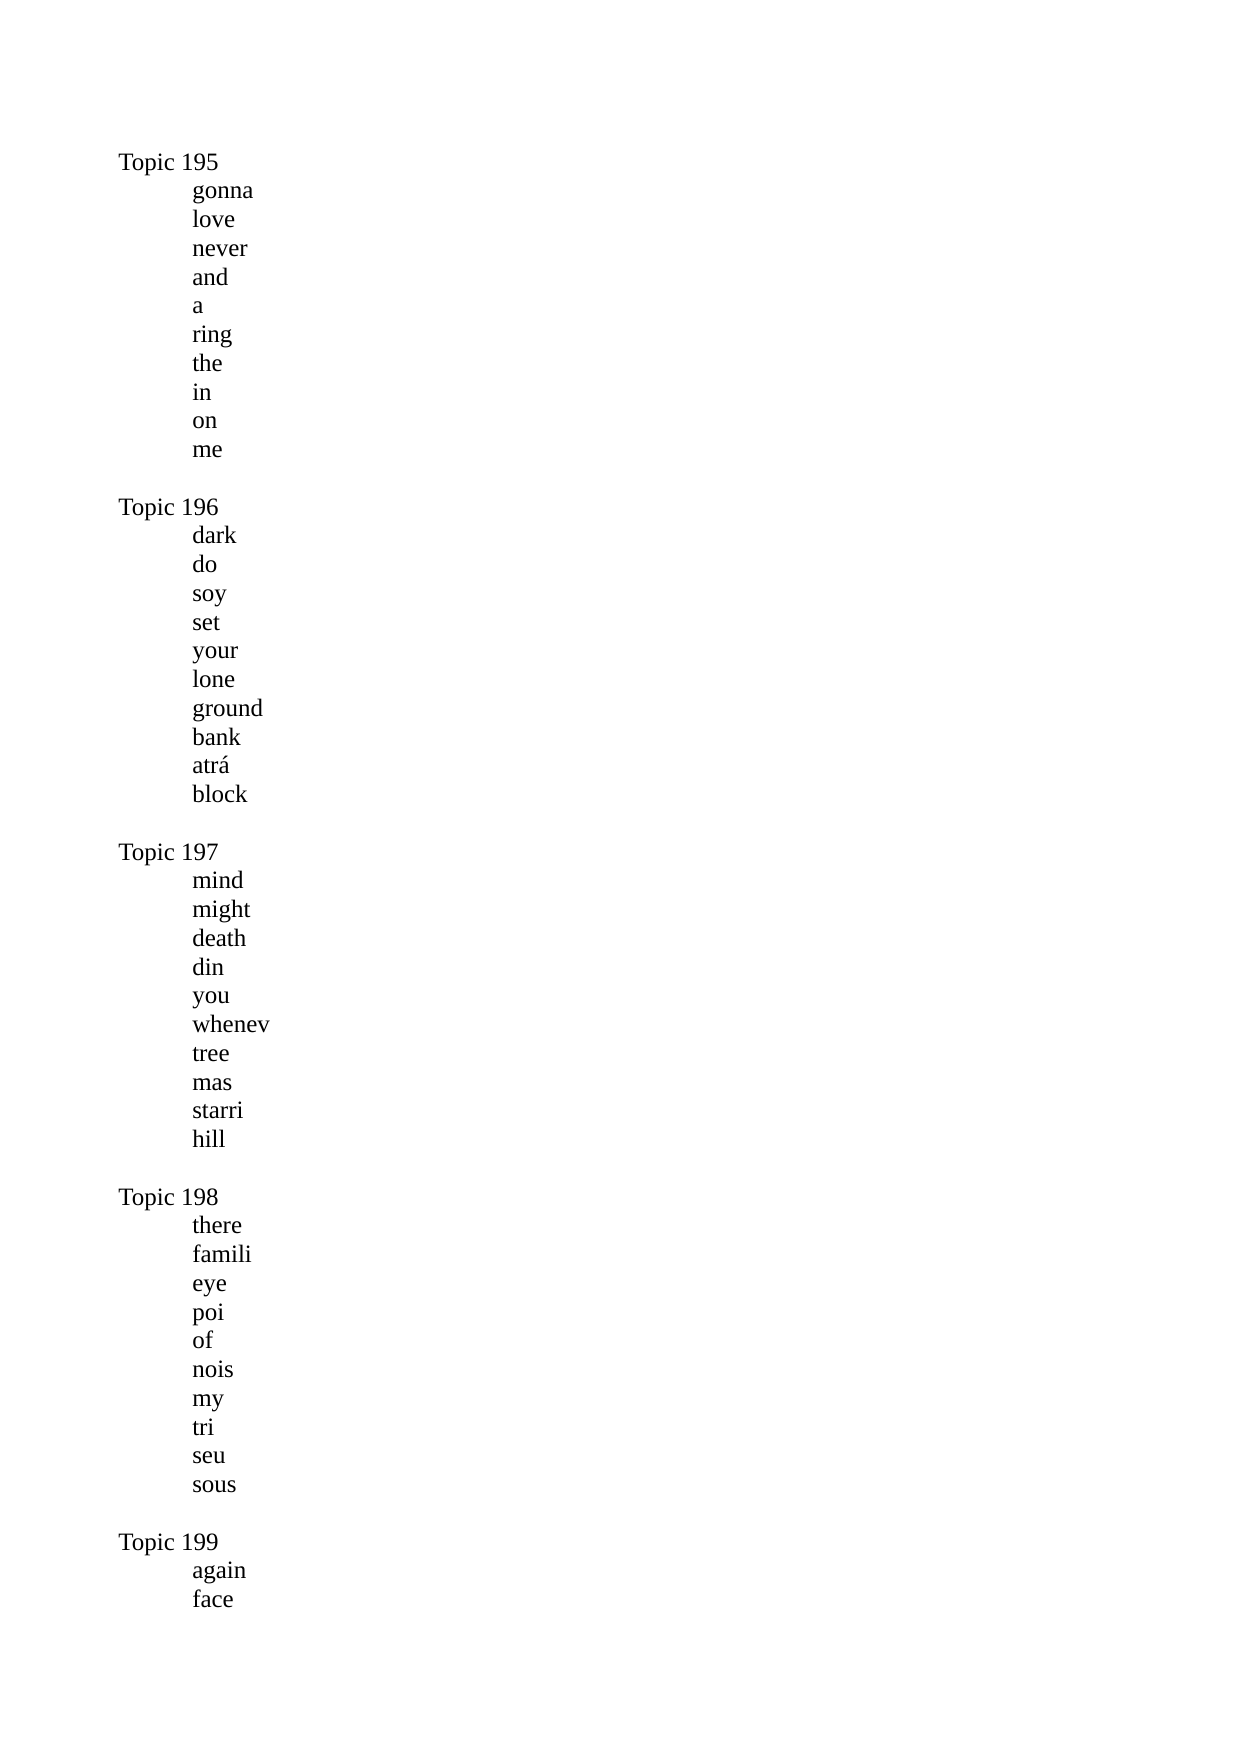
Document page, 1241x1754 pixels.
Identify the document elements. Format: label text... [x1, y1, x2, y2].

text whenev [118, 1009, 1122, 1038]
text gonna [118, 176, 1122, 204]
text block [118, 779, 1122, 808]
text dark [118, 521, 1122, 549]
text there [118, 1211, 1122, 1239]
text atrá [118, 751, 1122, 779]
text ring [118, 319, 1122, 348]
text set [118, 607, 1122, 636]
text starri [118, 1096, 1122, 1124]
text bank [118, 722, 1122, 751]
text lone [118, 664, 1122, 693]
text poi [118, 1297, 1122, 1326]
text tree [118, 1038, 1122, 1067]
text famili [118, 1239, 1122, 1268]
text ground [118, 693, 1122, 722]
text Topic 195 [118, 147, 1122, 176]
text the [118, 348, 1122, 377]
text Topic 198 [118, 1182, 1122, 1211]
text on [118, 406, 1122, 434]
text tri [118, 1412, 1122, 1441]
text and [118, 262, 1122, 291]
text me [118, 434, 1122, 463]
text never [118, 233, 1122, 262]
text again [118, 1556, 1122, 1584]
text mind [118, 866, 1122, 894]
text Topic 197 [118, 837, 1122, 866]
text mas [118, 1067, 1122, 1096]
text your [118, 636, 1122, 664]
text sous [118, 1469, 1122, 1498]
text might [118, 894, 1122, 923]
text hill [118, 1124, 1122, 1153]
text my [118, 1383, 1122, 1412]
text love [118, 204, 1122, 233]
text Topic 199 [118, 1527, 1122, 1556]
text Topic 196 [118, 492, 1122, 521]
text nois [118, 1354, 1122, 1383]
text din [118, 952, 1122, 981]
text face [118, 1584, 1122, 1613]
text death [118, 923, 1122, 952]
text soy [118, 578, 1122, 607]
text in [118, 377, 1122, 406]
text eye [118, 1268, 1122, 1297]
text of [118, 1326, 1122, 1354]
text seu [118, 1441, 1122, 1469]
text a [118, 291, 1122, 319]
text do [118, 549, 1122, 578]
text you [118, 981, 1122, 1009]
